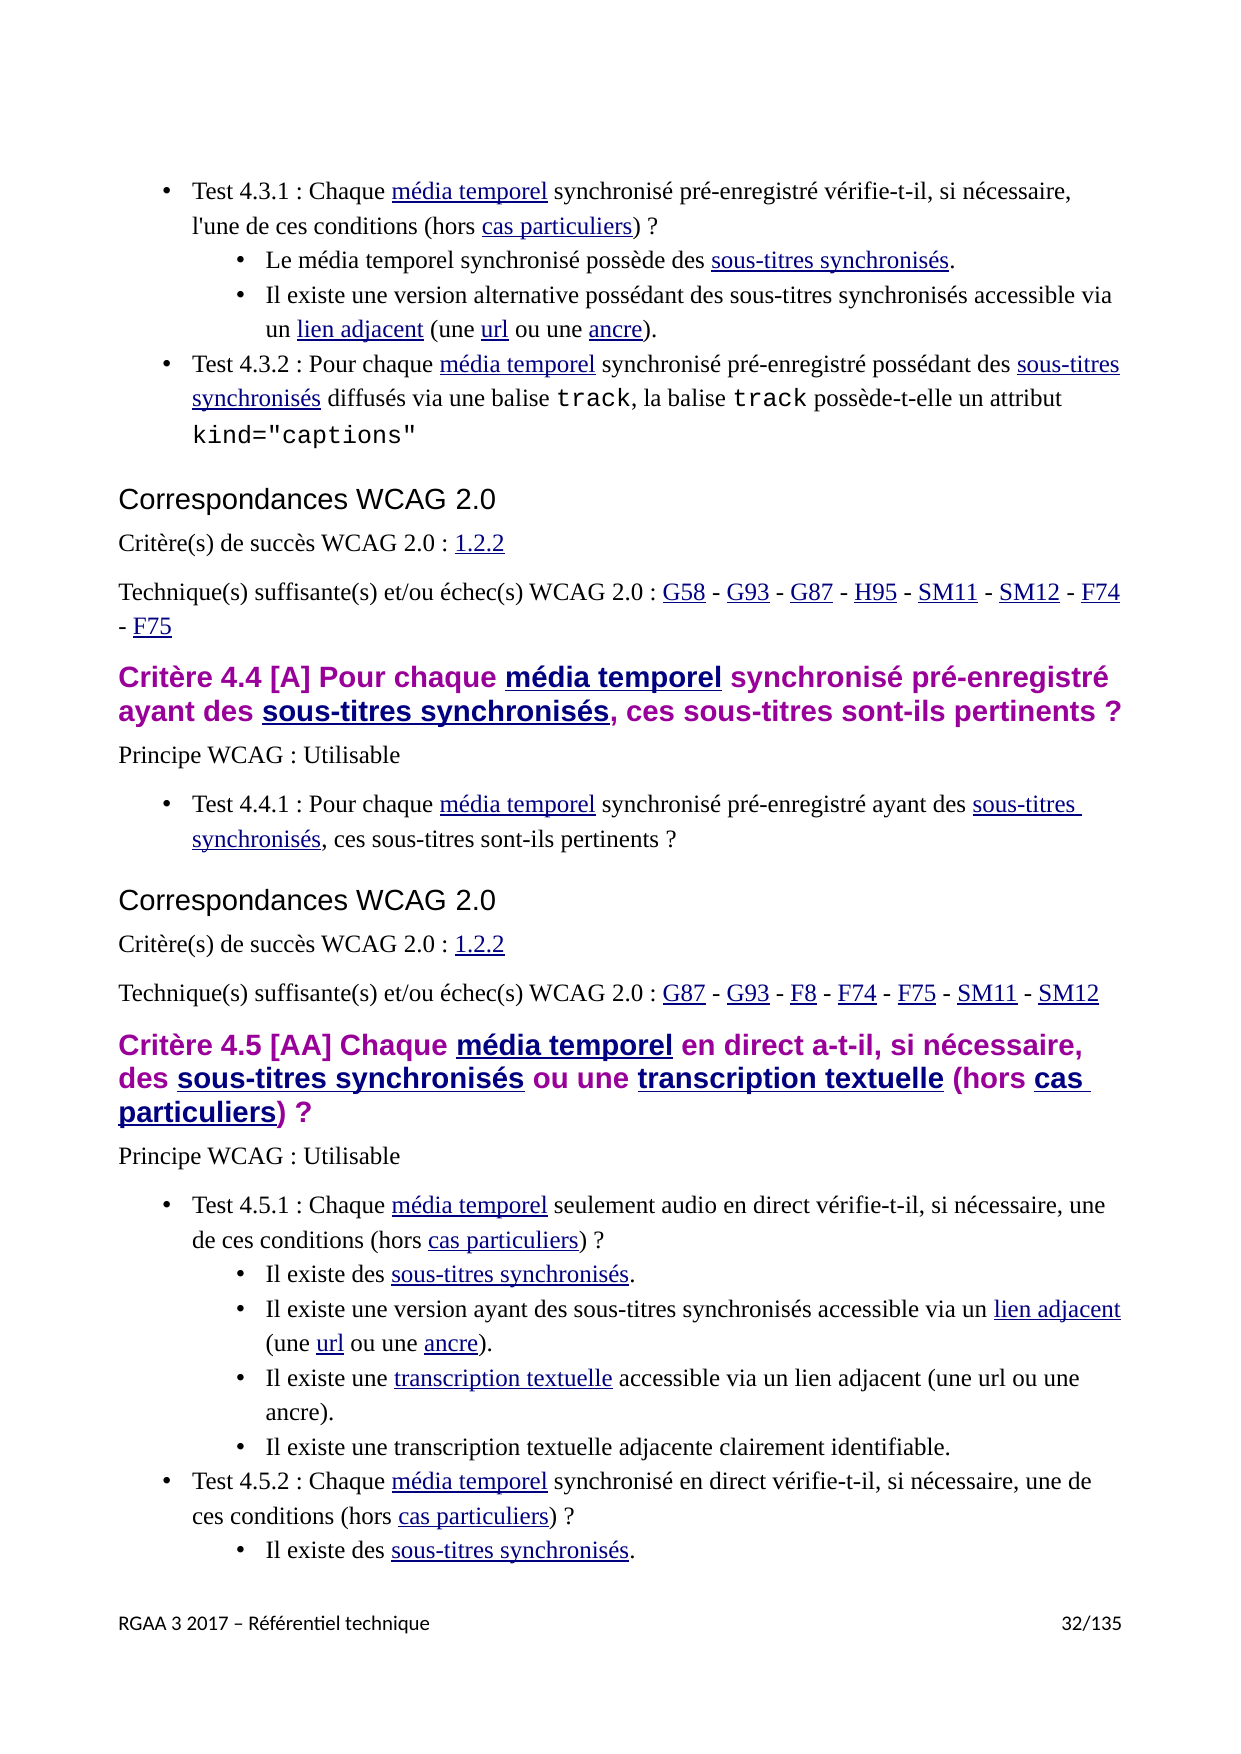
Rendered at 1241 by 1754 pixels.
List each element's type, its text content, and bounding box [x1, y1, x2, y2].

text Technique(s) suffisante(s) et/ou échec(s) WCAG 2.0 : G58 - G93 - G87 - H95 - SM11 - SM12 - F74 - F75 [118, 577, 1122, 640]
list Test 4.3.2 : Pour chaque média temporel synchronisé pré-enregistré possédant des sous-titres synchronisés diffusés via une balise track, la balise track possède-t-elle un attribut kind="captions" [162, 349, 1122, 451]
subtitle Correspondances WCAG 2.0 [118, 883, 1122, 917]
list Il existe des sous-titres synchronisés. [236, 1535, 1122, 1564]
list Test 4.5.1 : Chaque média temporel seulement audio en direct vérifie-t-il, si nécessaire, une de ces conditions (hors cas particuliers) ? [162, 1190, 1122, 1254]
list Test 4.5.2 : Chaque média temporel synchronisé en direct vérifie-t-il, si nécessaire, une de ces conditions (hors cas particuliers) ? [162, 1466, 1122, 1529]
text Principe WCAG : Utilisable [118, 1141, 1122, 1170]
list Il existe une version ayant des sous-titres synchronisés accessible via un lien adjacent (une url ou une ancre). [236, 1294, 1122, 1357]
list Il existe des sous-titres synchronisés. [236, 1259, 1122, 1288]
text Technique(s) suffisante(s) et/ou échec(s) WCAG 2.0 : G87 - G93 - F8 - F74 - F75 - SM11 - SM12 [118, 978, 1122, 1007]
list Test 4.4.1 : Pour chaque média temporel synchronisé pré-enregistré ayant des sous-titres synchronisés, ces sous-titres sont-ils pertinents ? [162, 789, 1122, 853]
text Principe WCAG : Utilisable [118, 740, 1122, 769]
subtitle Critère 4.4 [A] Pour chaque média temporel synchronisé pré-enregistré ayant des sous-titres synchronisés, ces sous-titres sont-ils pertinents ? [118, 660, 1122, 728]
list Test 4.3.1 : Chaque média temporel synchronisé pré-enregistré vérifie-t-il, si nécessaire, l'une de ces conditions (hors cas particuliers) ? [162, 176, 1122, 239]
text Critère(s) de succès WCAG 2.0 : 1.2.2 [118, 528, 1122, 557]
list Il existe une version alternative possédant des sous-titres synchronisés accessible via un lien adjacent (une url ou une ancre). [236, 280, 1122, 343]
subtitle Correspondances WCAG 2.0 [118, 482, 1122, 515]
list Le média temporel synchronisé possède des sous-titres synchronisés. [236, 245, 1122, 274]
list Il existe une transcription textuelle accessible via un lien adjacent (une url ou une ancre). [236, 1363, 1122, 1426]
subtitle Critère 4.5 [AA] Chaque média temporel en direct a-t-il, si nécessaire, des sous-titres synchronisés ou une transcription textuelle (hors cas particuliers) ? [118, 1028, 1122, 1129]
text Critère(s) de succès WCAG 2.0 : 1.2.2 [118, 929, 1122, 958]
list Il existe une transcription textuelle adjacente clairement identifiable. [236, 1432, 1122, 1461]
